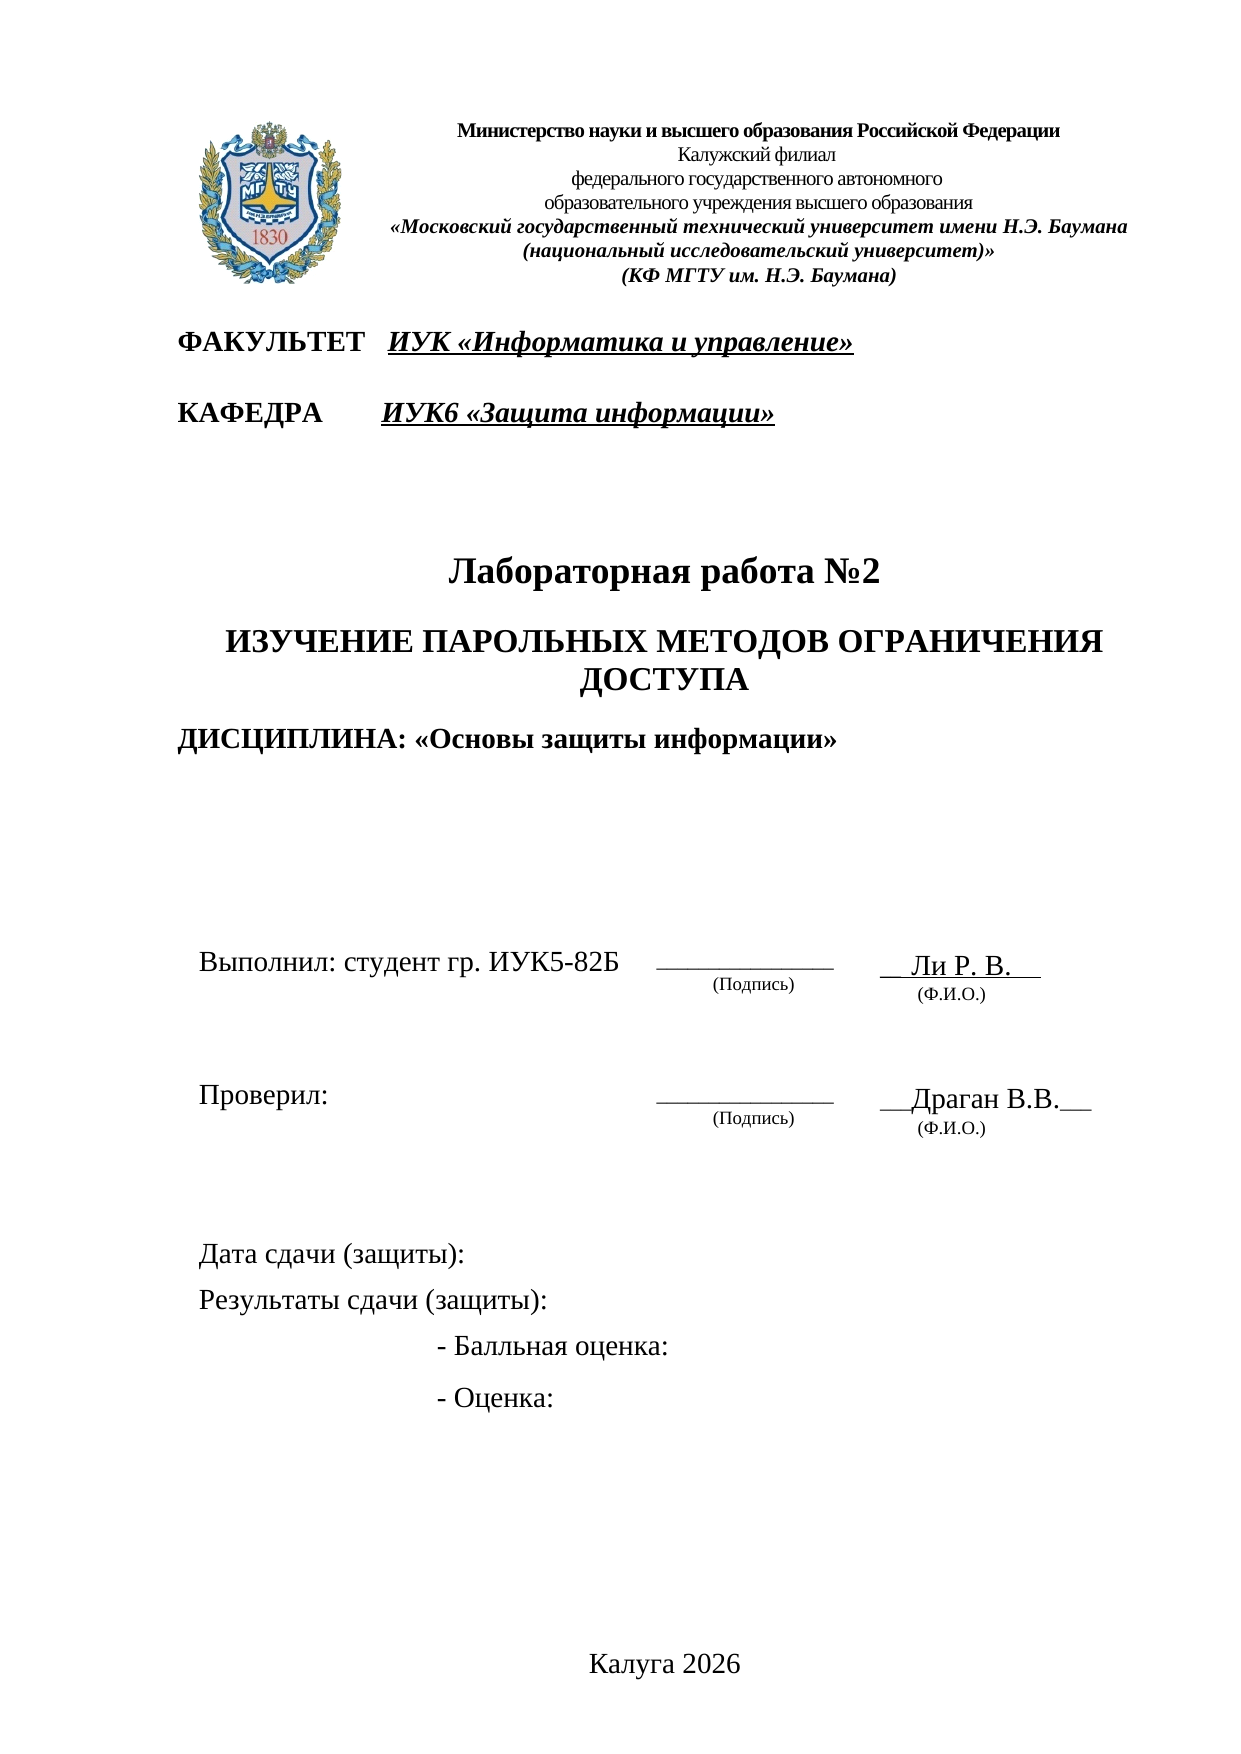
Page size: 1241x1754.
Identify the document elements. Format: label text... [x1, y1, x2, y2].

table_header __ Ли Р. В. (Ф.И.О.) [879, 923, 1163, 1057]
table_cell ___Драган В.В.___ (Ф.И.О.) [879, 1057, 1163, 1190]
text КАФЕДРА ИУК6 «Защита информации» [177, 395, 1152, 429]
text ИЗУЧЕНИЕ ПАРОЛЬНЫХ МЕТОДОВ ОГРАНИЧЕНИЯ ДОСТУПА [177, 621, 1152, 697]
table_cell Проверил: [188, 1057, 645, 1190]
text Лабораторная работа №2 [177, 549, 1152, 592]
text ФАКУЛЬТЕТ ИУК «Информатика и управление» [177, 324, 1181, 358]
table_cell - Балльная оценка: - Оценка: [425, 1328, 1163, 1432]
table_header Выполнил: студент гр. ИУК5-82Б [188, 923, 645, 1057]
table_header _________________ (Подпись) [645, 923, 879, 1057]
text ДИСЦИПЛИНА: «Основы защиты информации» [177, 722, 1152, 755]
table_cell Дата сдачи (защиты): Результаты сдачи (защиты): [188, 1190, 1163, 1328]
table_header Министерство науки и высшего образования Российской Федерации Калужский филиал федерального государственного автономного образовательного учреждения высшего образования «Московский государственный технический университет имени Н.Э. Баумана (национальный исследовательский университет)» (КФ МГТУ им. Н.Э. Баумана) [353, 118, 1165, 287]
table_cell _________________ (Подпись) [645, 1057, 879, 1190]
table_header [188, 118, 353, 287]
table_cell [188, 1328, 425, 1432]
